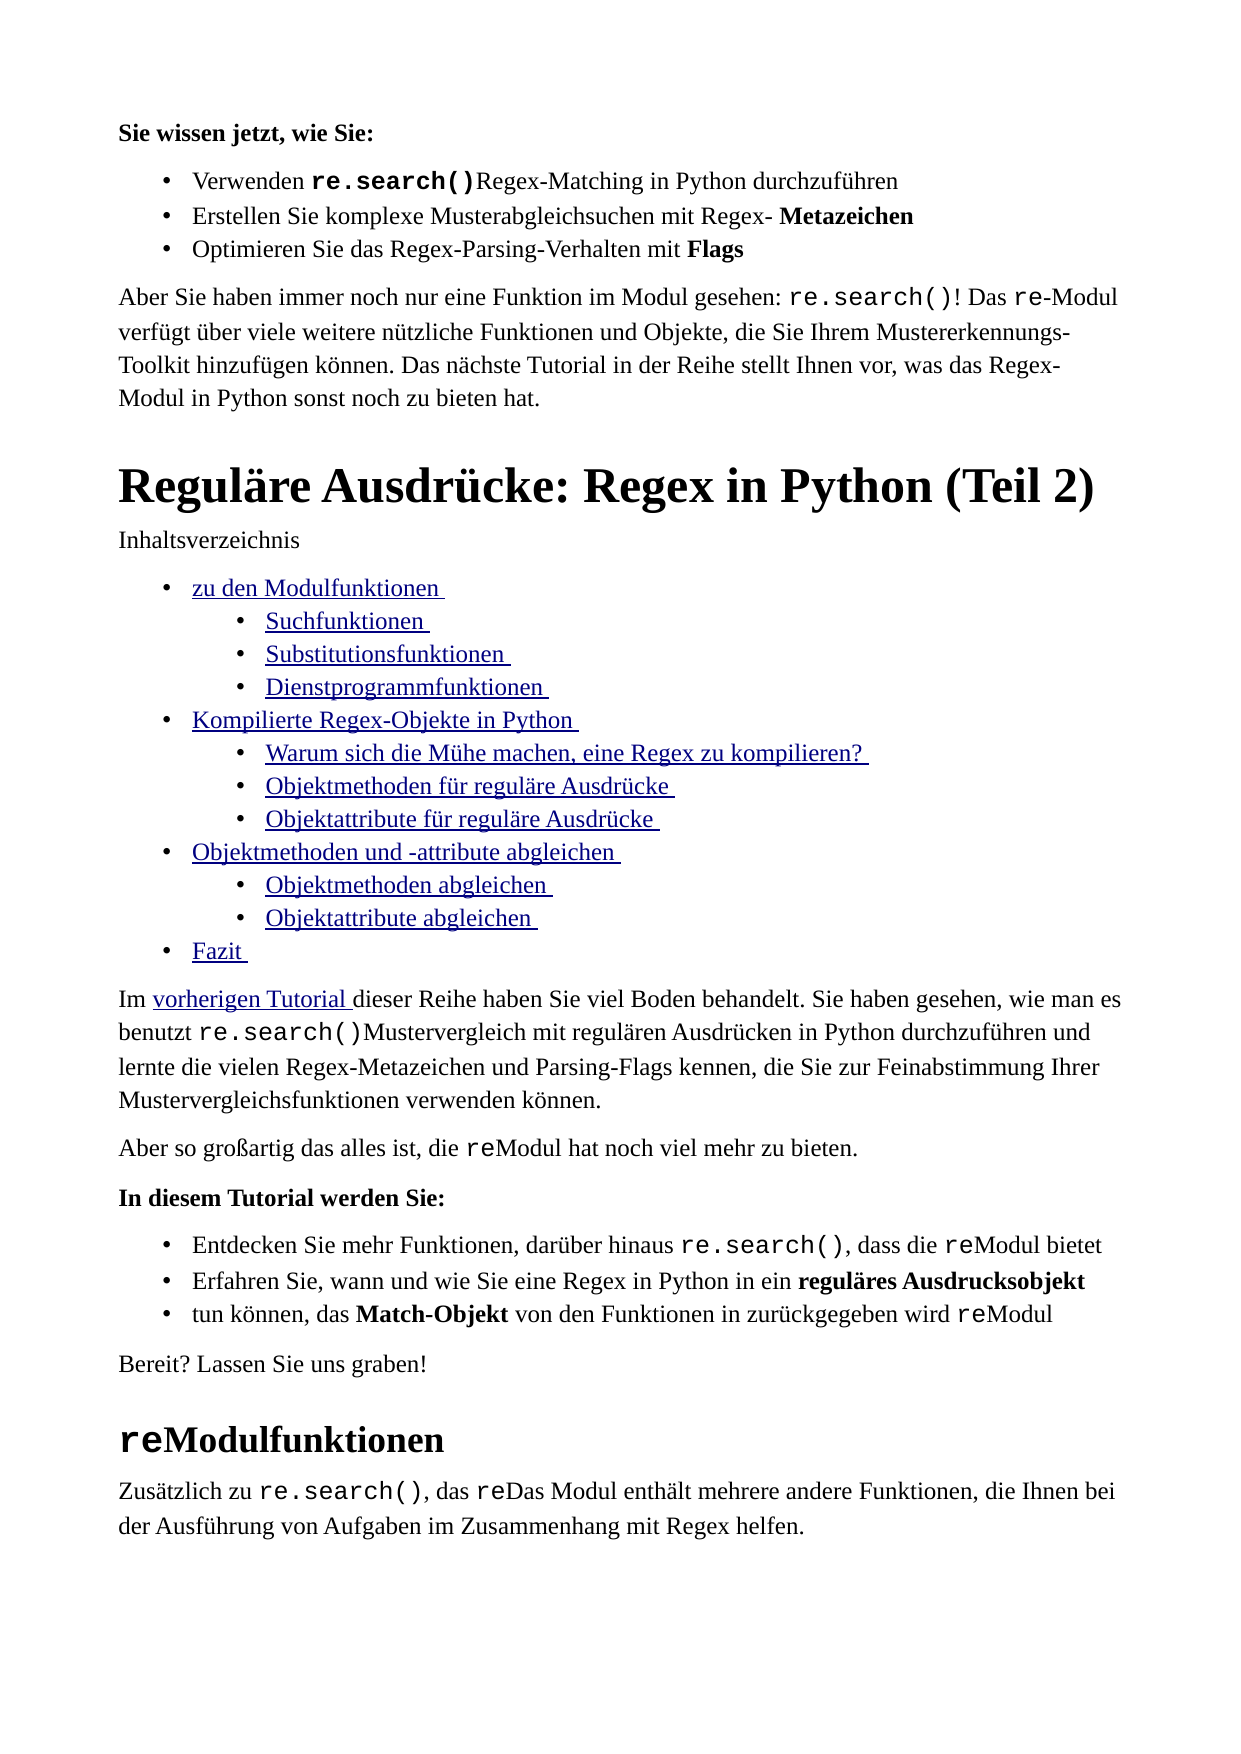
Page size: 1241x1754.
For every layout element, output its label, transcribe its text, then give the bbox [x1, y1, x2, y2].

list Substitutionsfunktionen [236, 639, 1122, 668]
list tun können, das Match-Objekt von den Funktionen in zurückgegeben wird reModul [162, 1299, 1122, 1329]
list Verwenden re.search()Regex-Matching in Python durchzuführen [162, 166, 1122, 197]
list zu den Modulfunktionen [162, 573, 1122, 602]
text Bereit? Lassen Sie uns graben! [118, 1349, 1122, 1377]
list Suchfunktionen [236, 606, 1122, 635]
subtitle Reguläre Ausdrücke: Regex in Python (Teil 2) [118, 456, 1122, 513]
list Objektattribute abgleichen [236, 903, 1122, 932]
text Inhaltsverzeichnis [118, 526, 1122, 554]
text Aber Sie haben immer noch nur eine Funktion im Modul gesehen: re.search()! Das re-Modul verfügt über viele weitere nützliche Funktionen und Objekte, die Sie Ihrem Mustererkennungs-Toolkit hinzufügen können. Das nächste Tutorial in der Reihe stellt Ihnen vor, was das Regex-Modul in Python sonst noch zu bieten hat. [118, 282, 1122, 412]
text Sie wissen jetzt, wie Sie: [118, 118, 1122, 147]
list Optimieren Sie das Regex-Parsing-Verhalten mit Flags [162, 234, 1122, 263]
list Objektattribute für reguläre Ausdrücke [236, 804, 1122, 833]
list Objektmethoden abgleichen [236, 870, 1122, 899]
list Objektmethoden und -attribute abgleichen [162, 837, 1122, 866]
text Zusätzlich zu re.search(), das reDas Modul enthält mehrere andere Funktionen, die Ihnen bei der Ausführung von Aufgaben im Zusammenhang mit Regex helfen. [118, 1476, 1122, 1540]
text In diesem Tutorial werden Sie: [118, 1183, 1122, 1211]
list Erstellen Sie komplexe Musterabgleichsuchen mit Regex- Metazeichen [162, 201, 1122, 230]
text Aber so großartig das alles ist, die reModul hat noch viel mehr zu bieten. [118, 1133, 1122, 1163]
list Dienstprogrammfunktionen [236, 672, 1122, 701]
list Warum sich die Mühe machen, eine Regex zu kompilieren? [236, 738, 1122, 767]
list Entdecken Sie mehr Funktionen, darüber hinaus re.search(), dass die reModul bietet [162, 1230, 1122, 1261]
subtitle reModulfunktionen [118, 1417, 1122, 1463]
list Objektmethoden für reguläre Ausdrücke [236, 771, 1122, 800]
list Fazit [162, 936, 1122, 965]
list Erfahren Sie, wann und wie Sie eine Regex in Python in ein reguläres Ausdrucksobjekt [162, 1266, 1122, 1294]
list Kompilierte Regex-Objekte in Python [162, 705, 1122, 734]
text Im vorherigen Tutorial dieser Reihe haben Sie viel Boden behandelt. Sie haben gesehen, wie man es benutzt re.search()Mustervergleich mit regulären Ausdrücken in Python durchzuführen und lernte die vielen Regex-Metazeichen und Parsing-Flags kennen, die Sie zur Feinabstimmung Ihrer Mustervergleichsfunktionen verwenden können. [118, 984, 1122, 1114]
